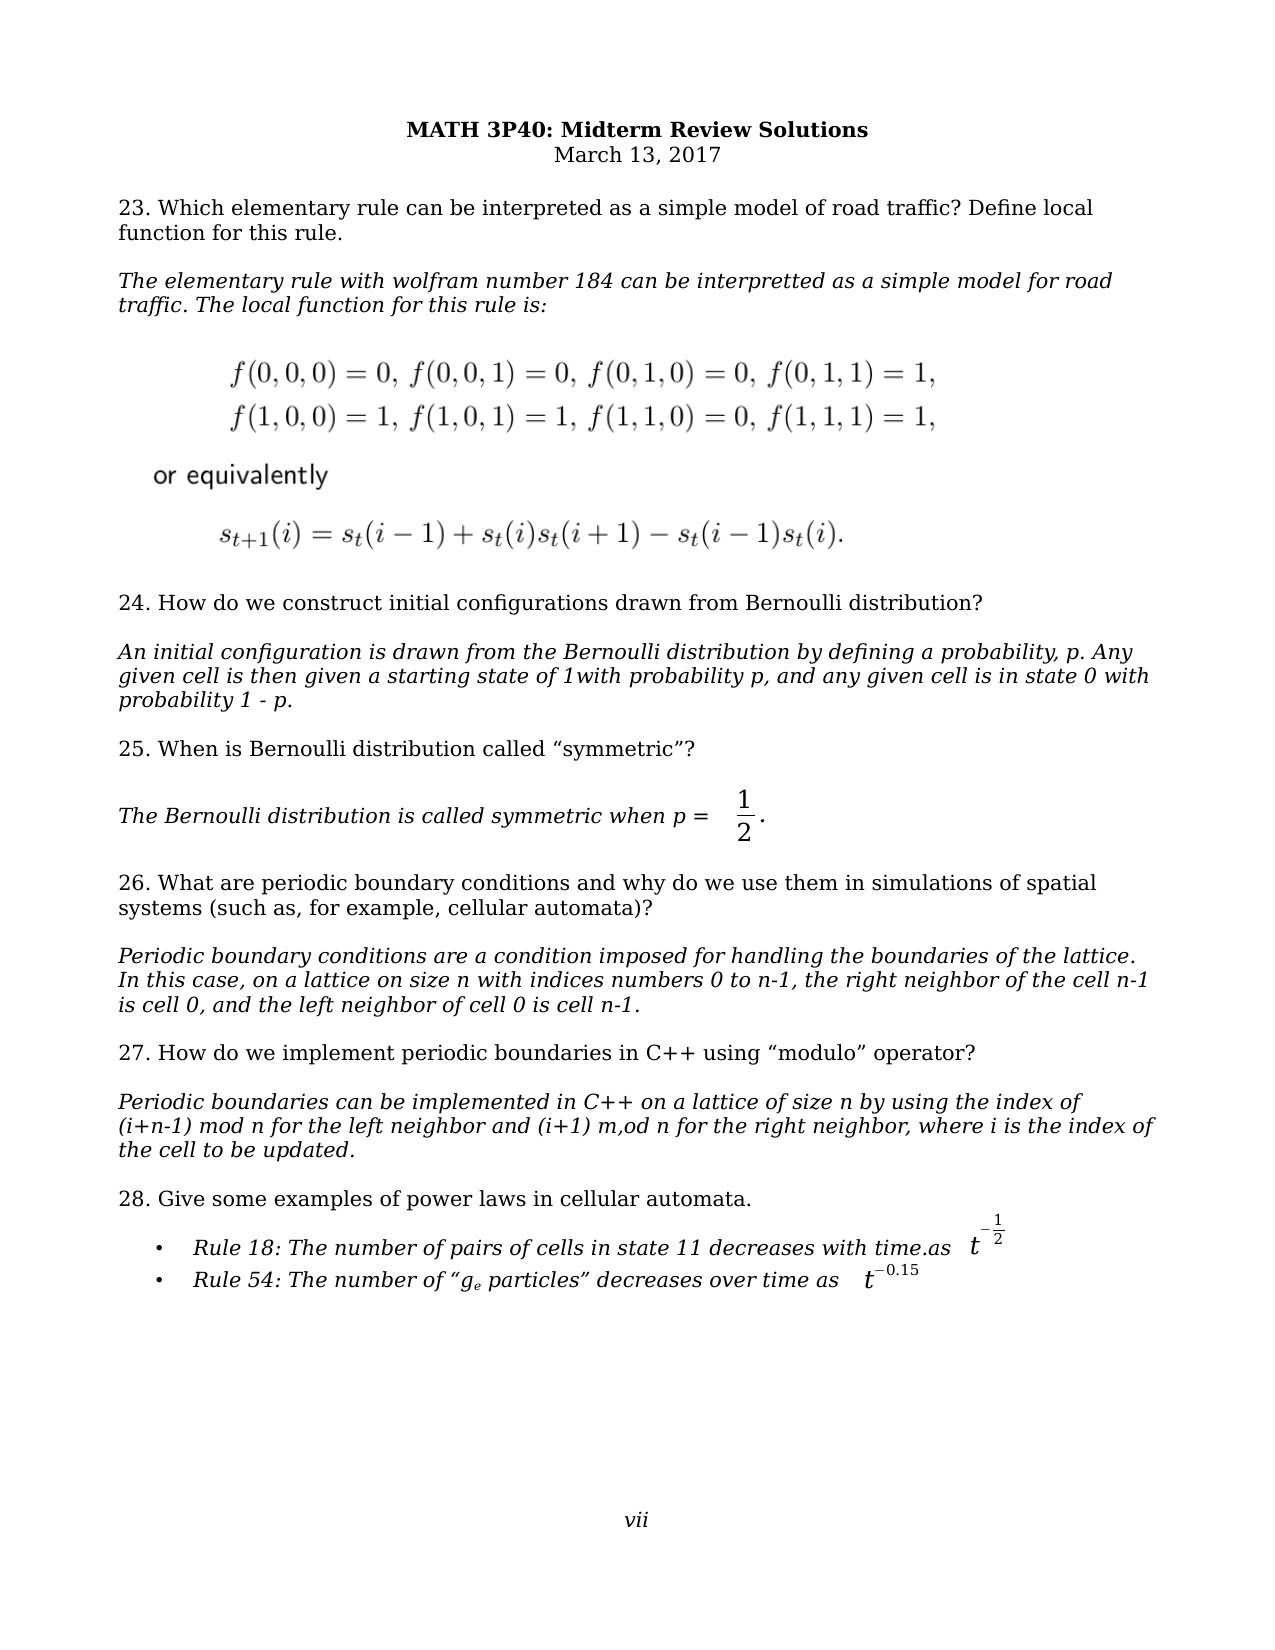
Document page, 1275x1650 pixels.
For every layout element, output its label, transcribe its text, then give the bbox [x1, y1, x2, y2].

text 24. How do we construct initial configurations drawn from Bernoulli distribution? [118, 591, 1157, 615]
text 28. Give some examples of power laws in cellular automata. [118, 1187, 1157, 1211]
text The Bernoulli distribution is called symmetric when p = [118, 785, 1157, 847]
list Rule 54: The number of “ge particles” decreases over time as [156, 1262, 1157, 1294]
text The elementary rule with wolfram number 184 can be interpretted as a simple model for road traffic. The local function for this rule is: [118, 269, 1157, 318]
text 27. How do we implement periodic boundaries in C++ using “modulo” operator? [118, 1041, 1157, 1066]
text An initial configuration is drawn from the Bernoulli distribution by defining a probability, p. Any given cell is then given a starting state of 1with probability p, and any given cell is in state 0 with probability 1 - p. [118, 640, 1157, 712]
list Rule 18: The number of pairs of cells in state 11 decreases with time.as [156, 1211, 1157, 1262]
text 23. Which elementary rule can be interpreted as a simple model of road traffic? Define local function for this rule. [118, 196, 1157, 245]
picture [118, 342, 955, 567]
text Periodic boundary conditions are a condition imposed for handling the boundaries of the lattice. In this case, on a lattice on size n with indices numbers 0 to n-1, the right neighbor of the cell n-1 is cell 0, and the left neighbor of cell 0 is cell n-1. [118, 944, 1157, 1017]
text (i+n-1) mod n for the left neighbor and (i+1) m,od n for the right neighbor, where i is the index of the cell to be updated. [118, 1114, 1157, 1163]
text 26. What are periodic boundary conditions and why do we use them in simulations of spatial systems (such as, for example, cellular automata)? [118, 871, 1157, 920]
text 25. When is Bernoulli distribution called “symmetric”? [118, 737, 1157, 761]
text Periodic boundaries can be implemented in C++ on a lattice of size n by using the index of [118, 1090, 1157, 1114]
